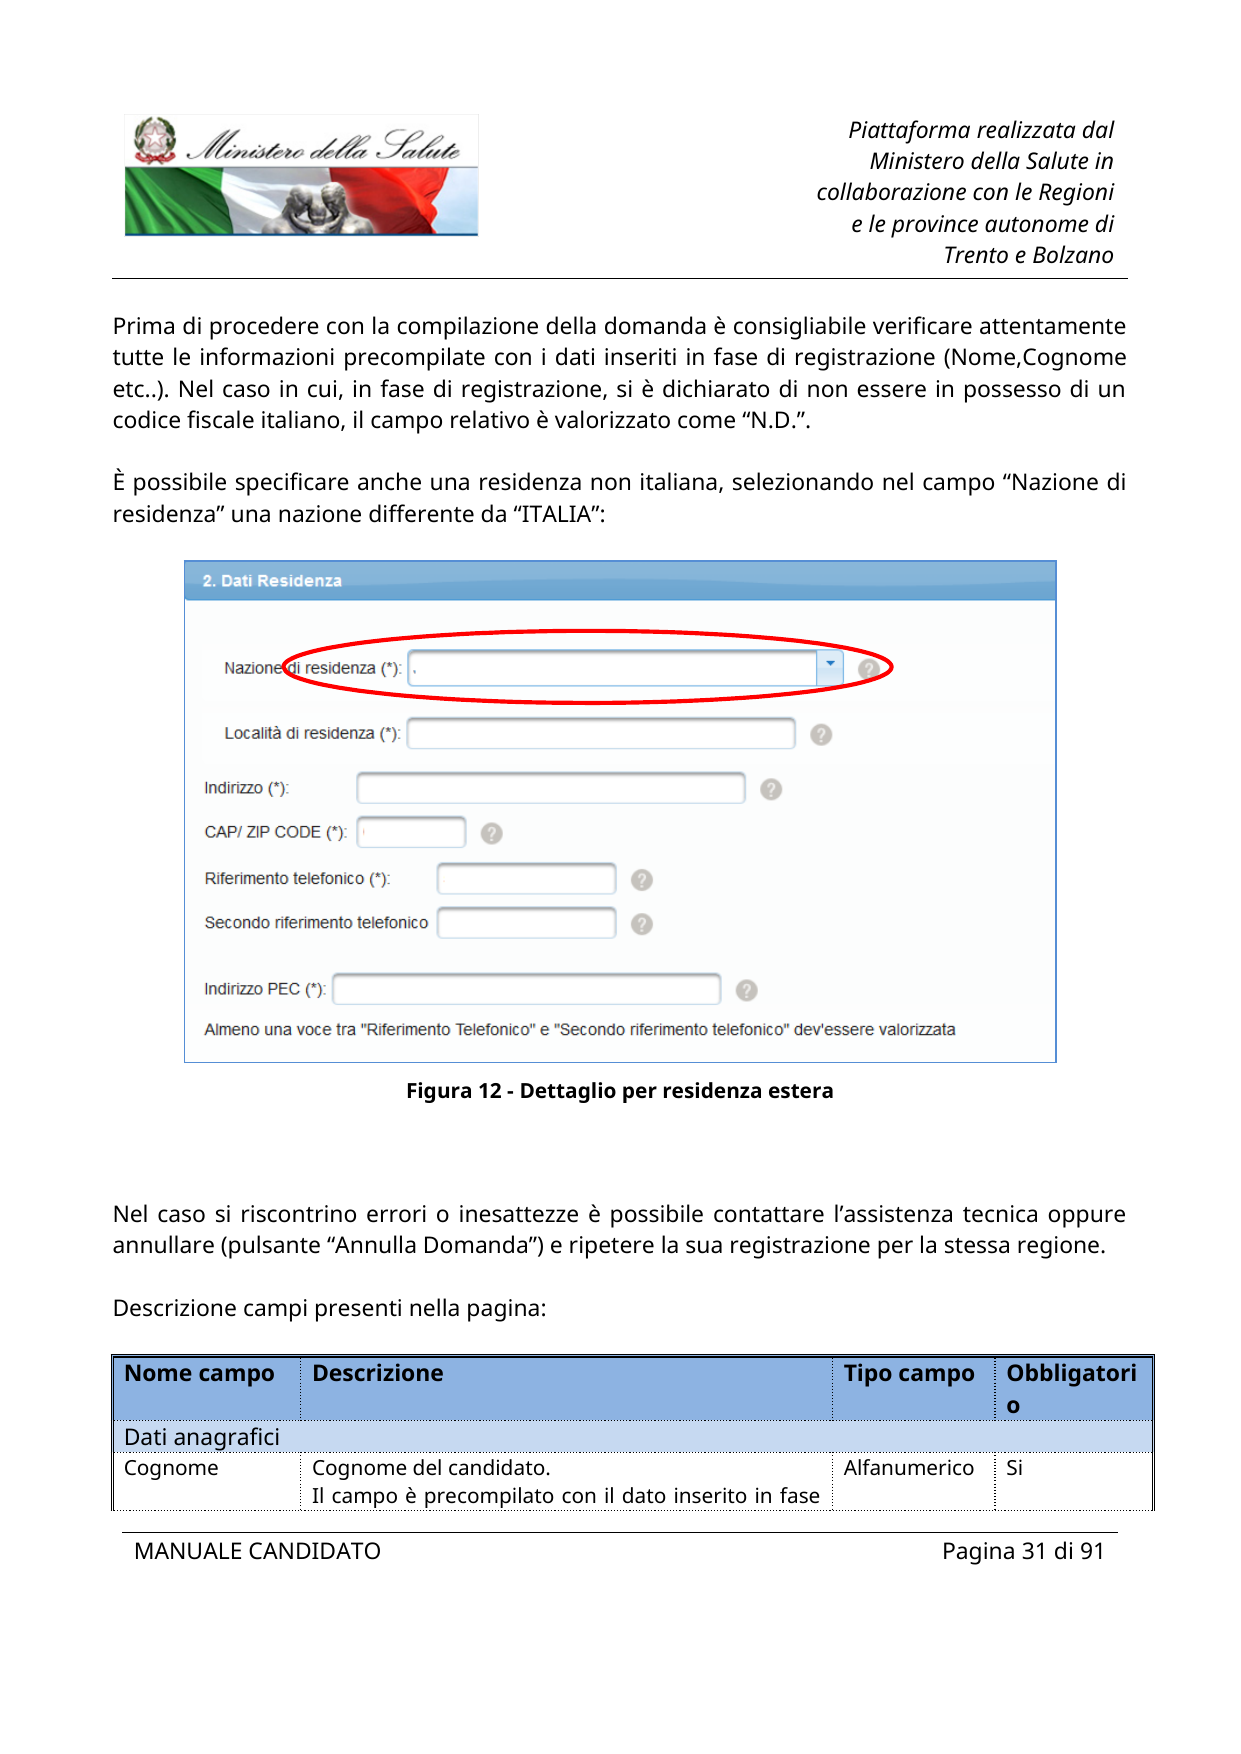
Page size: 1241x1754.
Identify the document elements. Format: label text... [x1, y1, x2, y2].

table_header Descrizione [301, 1358, 832, 1420]
table_header Nome campo [114, 1358, 301, 1420]
table_header Tipo campo [832, 1358, 995, 1420]
table_cell Si [995, 1452, 1152, 1510]
table_cell Dati anagrafici [114, 1420, 1152, 1452]
text Prima di procedere con la compilazione della domanda è consigliabile verificare attentamente tutte le informazioni precompilate con i dati inseriti in fase di registrazione (Nome,Cognome etc..). Nel caso in cui, in fase di registrazione, si è dichiarato di non essere in possesso di un codice fiscale italiano, il campo relativo è valorizzato come “N.D.”. [112, 310, 1128, 435]
text È possibile specificare anche una residenza non italiana, selezionando nel campo “Nazione di residenza” una nazione differente da “ITALIA”: [112, 466, 1128, 529]
table_cell Cognome [114, 1452, 301, 1510]
table_cell Alfanumerico [832, 1452, 995, 1510]
table_cell Cognome del candidato. Il campo è precompilato con il dato inserito in fase [301, 1452, 832, 1510]
text Nel caso si riscontrino errori o inesattezze è possibile contattare l’assistenza tecnica oppure annullare (pulsante “Annulla Domanda”) e ripetere la sua registrazione per la stessa regione. [112, 1198, 1128, 1261]
text Descrizione campi presenti nella pagina: [112, 1292, 1128, 1323]
table_header Obbligatorio [995, 1358, 1152, 1420]
text Figura 12 - Dettaglio per residenza estera [112, 1076, 1128, 1104]
